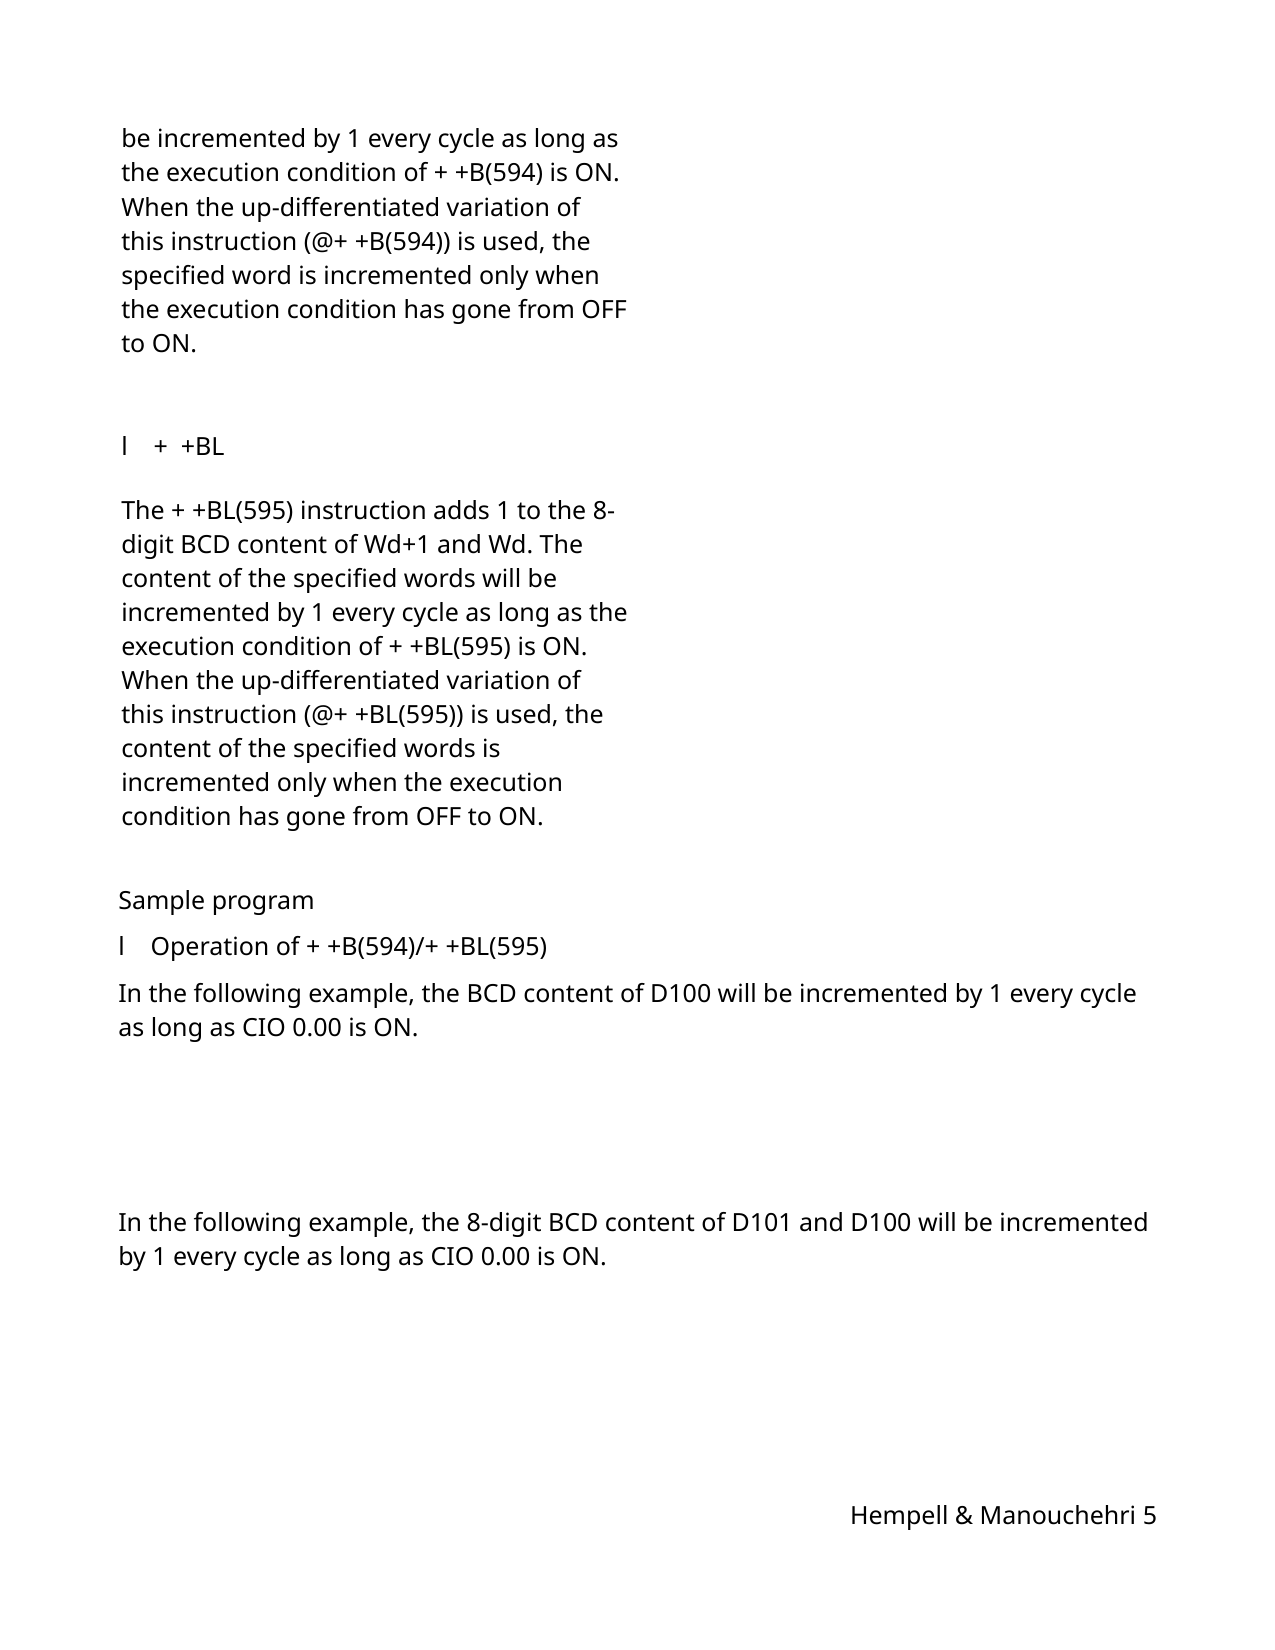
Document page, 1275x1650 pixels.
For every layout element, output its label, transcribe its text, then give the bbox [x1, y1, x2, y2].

table_cell l + +BL The + +BL(595) instruction adds 1 to the 8-digit BCD content of Wd+1 and Wd. The content of the specified words will be incremented by 1 every cycle as long as the execution condi­tion of + +BL(595) is ON. When the up-differentiated varia­tion of this instruction (@+ +BL(595)) is used, the content of the specified words is incremented only when the execution condition has gone from OFF to ON. [118, 426, 632, 836]
table_cell [632, 426, 1151, 836]
text In the following example, the 8-digit BCD content of D101 and D100 will be incremented by 1 every cycle as long as CIO 0.00 is ON. [118, 1204, 1157, 1272]
text l Operation of + +B(594)/+ +BL(595) [118, 929, 1157, 963]
table_header be incremented by 1 every cycle as long as the execution condition of + +B(594) is ON. When the up-differentiated variation of this instruction (@+ +B(594)) is used, the specified word is incremented only when the exe­cution condition has gone from OFF to ON. [118, 118, 632, 426]
table_header [632, 118, 1151, 426]
text Sample program [118, 882, 1157, 917]
text In the following example, the BCD content of D100 will be incremented by 1 every cycle as long as CIO 0.00 is ON. [118, 976, 1157, 1044]
